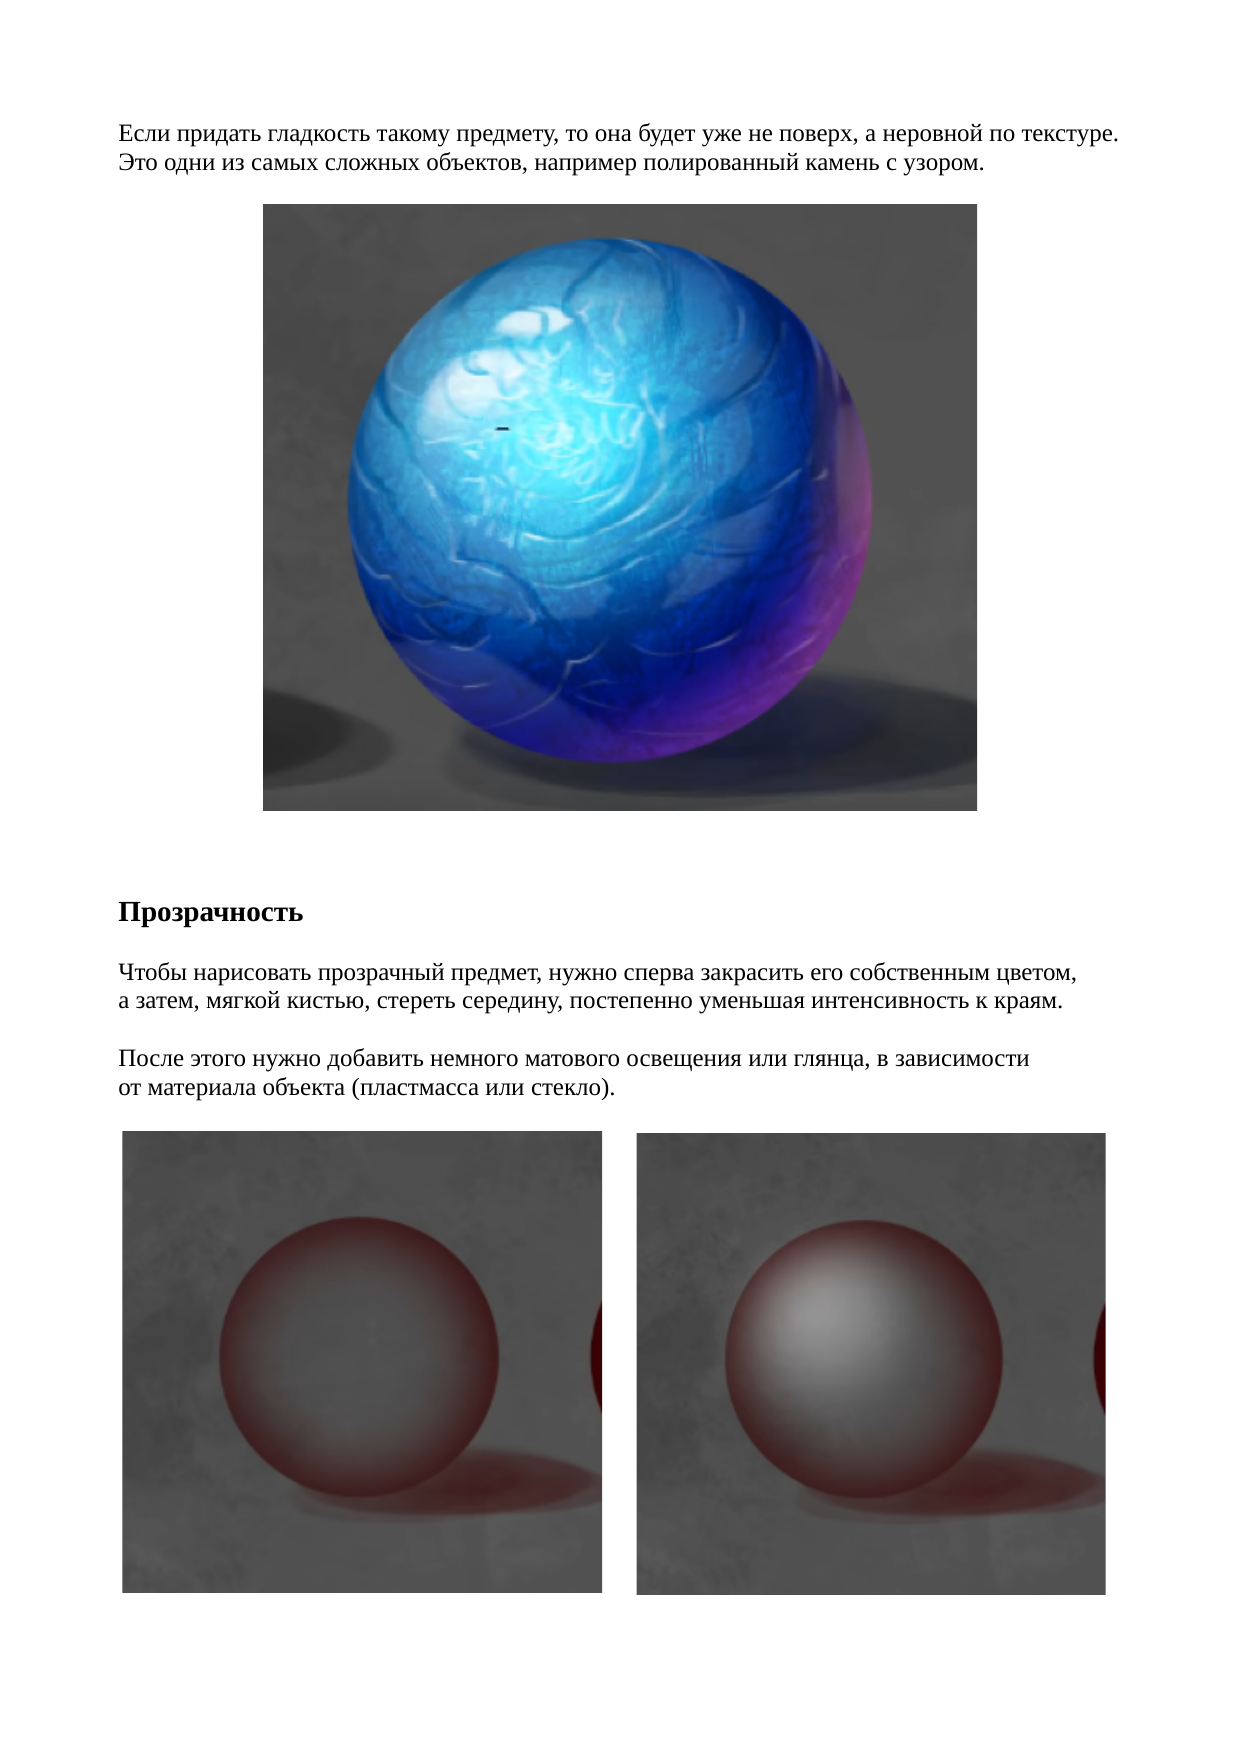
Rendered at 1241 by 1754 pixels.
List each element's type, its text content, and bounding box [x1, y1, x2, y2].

picture [636, 1133, 1106, 1595]
picture [122, 1131, 603, 1593]
text Прозрачность [118, 894, 1122, 928]
text Если придать гладкость такому предмету, то она будет уже не поверх, а неровной по текстуре. Это одни из самых сложных объектов, например полированный камень с узором. [118, 118, 1122, 176]
picture [263, 204, 978, 811]
text а затем, мягкой кистью, стереть середину, постепенно уменьшая интенсивность к краям. [118, 985, 1122, 1014]
text от материала объекта (пластмасса или стекло). [118, 1072, 1122, 1100]
text После этого нужно добавить немного матового освещения или глянца, в зависимости [118, 1043, 1122, 1072]
text Чтобы нарисовать прозрачный предмет, нужно сперва закрасить его собственным цветом, [118, 957, 1122, 985]
